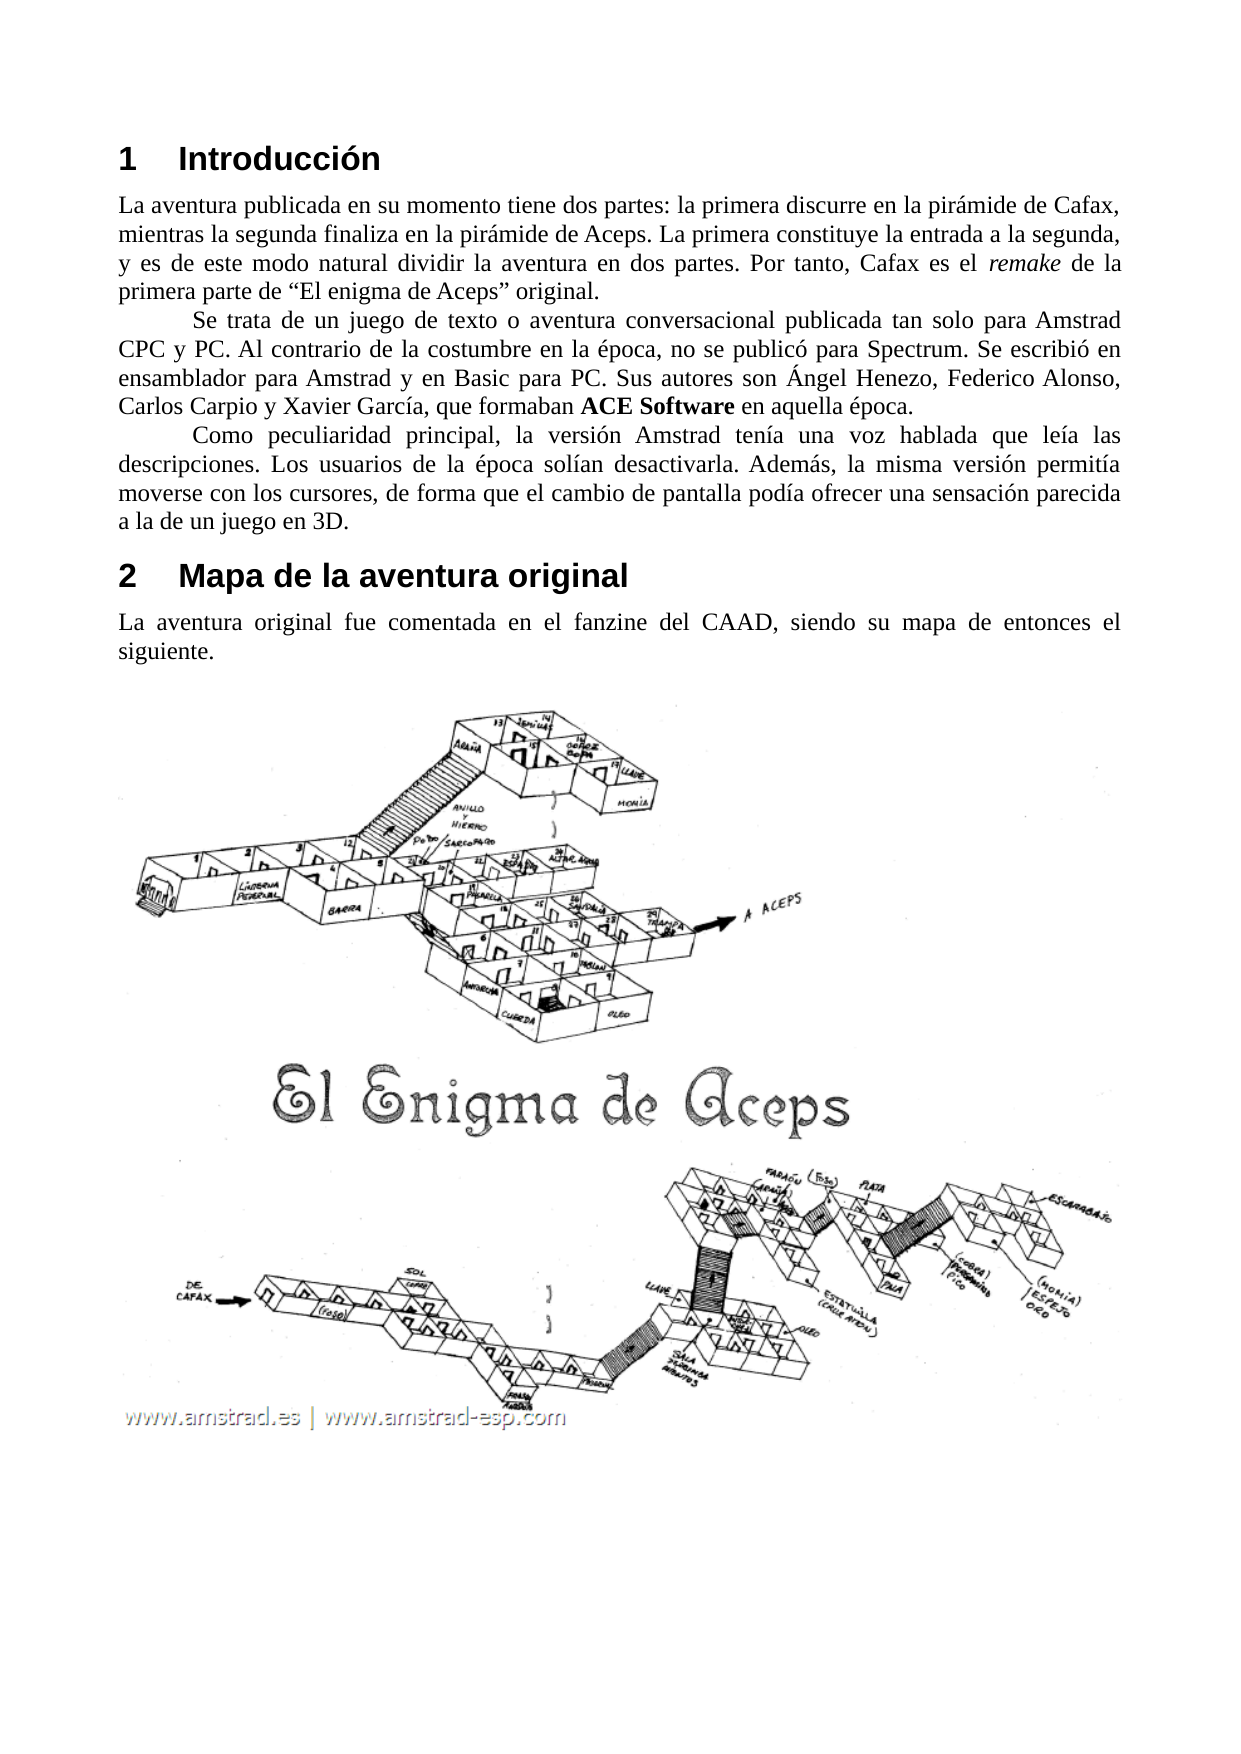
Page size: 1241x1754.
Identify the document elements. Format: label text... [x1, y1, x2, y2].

text Como peculiaridad principal, la versión Amstrad tenía una voz hablada que leía las descripciones. Los usuarios de la época solían desactivarla. Además, la misma versión permitía moverse con los cursores, de forma que el cambio de pantalla podía ofrecer una sensación parecida a la de un juego en 3D. [118, 420, 1122, 535]
text Se trata de un juego de texto o aventura conversacional publicada tan solo para Amstrad CPC y PC. Al contrario de la costumbre en la época, no se publicó para Spectrum. Se escribió en ensamblador para Amstrad y en Basic para PC. Sus autores son Ángel Henezo, Federico Alonso, Carlos Carpio y Xavier García, que formaban ACE Software en aquella época. [118, 305, 1122, 420]
subtitle Introducción [118, 139, 1122, 178]
subtitle Mapa de la aventura original [118, 556, 1122, 594]
text La aventura publicada en su momento tiene dos partes: la primera discurre en la pirámide de Cafax, mientras la segunda finaliza en la pirámide de Aceps. La primera constituye la entrada a la segunda, y es de este modo natural dividir la aventura en dos partes. Por tanto, Cafax es el remake de la primera parte de “El enigma de Aceps” original. [118, 190, 1122, 305]
text La aventura original fue comentada en el fanzine del CAAD, siendo su mapa de entonces el siguiente. [118, 607, 1122, 664]
picture [118, 693, 1123, 1434]
